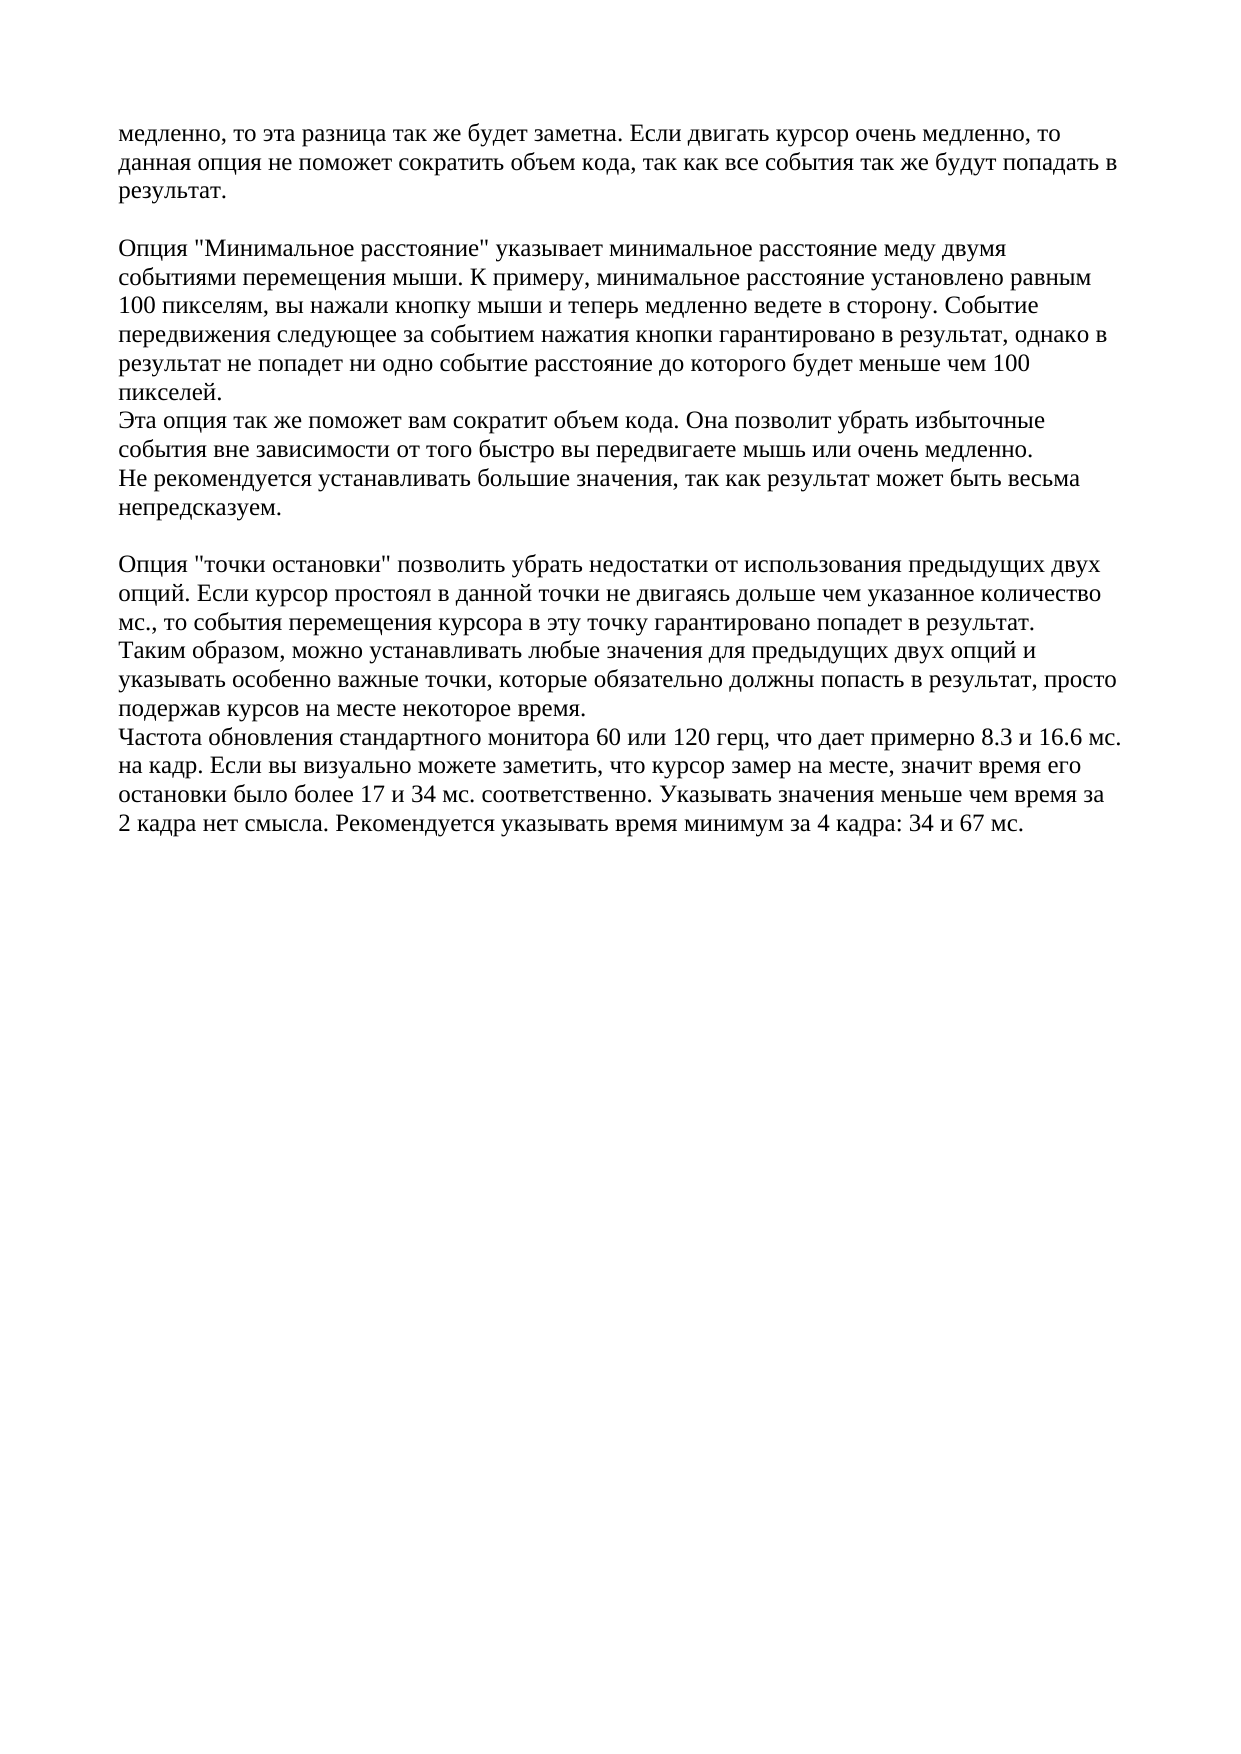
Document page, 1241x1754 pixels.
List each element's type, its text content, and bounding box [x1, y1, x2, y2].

text Эта опция так же поможет вам сократит объем кода. Она позволит убрать избыточные события вне зависимости от того быстро вы передвигаете мышь или очень медленно. [118, 406, 1122, 463]
text Опция "точки остановки" позволить убрать недостатки от использования предыдущих двух опций. Если курсор простоял в данной точки не двигаясь дольше чем указанное количество мс., то события перемещения курсора в эту точку гарантировано попадет в результат. [118, 549, 1122, 636]
text Не рекомендуется устанавливать большие значения, так как результат может быть весьма непредсказуем. [118, 463, 1122, 521]
text Опция "Минимальное расстояние" указывает минимальное расстояние меду двумя событиями перемещения мыши. К примеру, минимальное расстояние установлено равным 100 пикселям, вы нажали кнопку мыши и теперь медленно ведете в сторону. Событие передвижения следующее за событием нажатия кнопки гарантировано в результат, однако в результат не попадет ни одно событие расстояние до которого будет меньше чем 100 пикселей. [118, 233, 1122, 406]
text Таким образом, можно устанавливать любые значения для предыдущих двух опций и указывать особенно важные точки, которые обязательно должны попасть в результат, просто подержав курсов на месте некоторое время. [118, 636, 1122, 722]
text медленно, то эта разница так же будет заметна. Если двигать курсор очень медленно, то данная опция не поможет сократить объем кода, так как все события так же будут попадать в результат. [118, 118, 1122, 204]
text Частота обновления стандартного монитора 60 или 120 герц, что дает примерно 8.3 и 16.6 мс. на кадр. Если вы визуально можете заметить, что курсор замер на месте, значит время его остановки было более 17 и 34 мс. соответственно. Указывать значения меньше чем время за 2 кадра нет смысла. Рекомендуется указывать время минимум за 4 кадра: 34 и 67 мс. [118, 722, 1122, 837]
